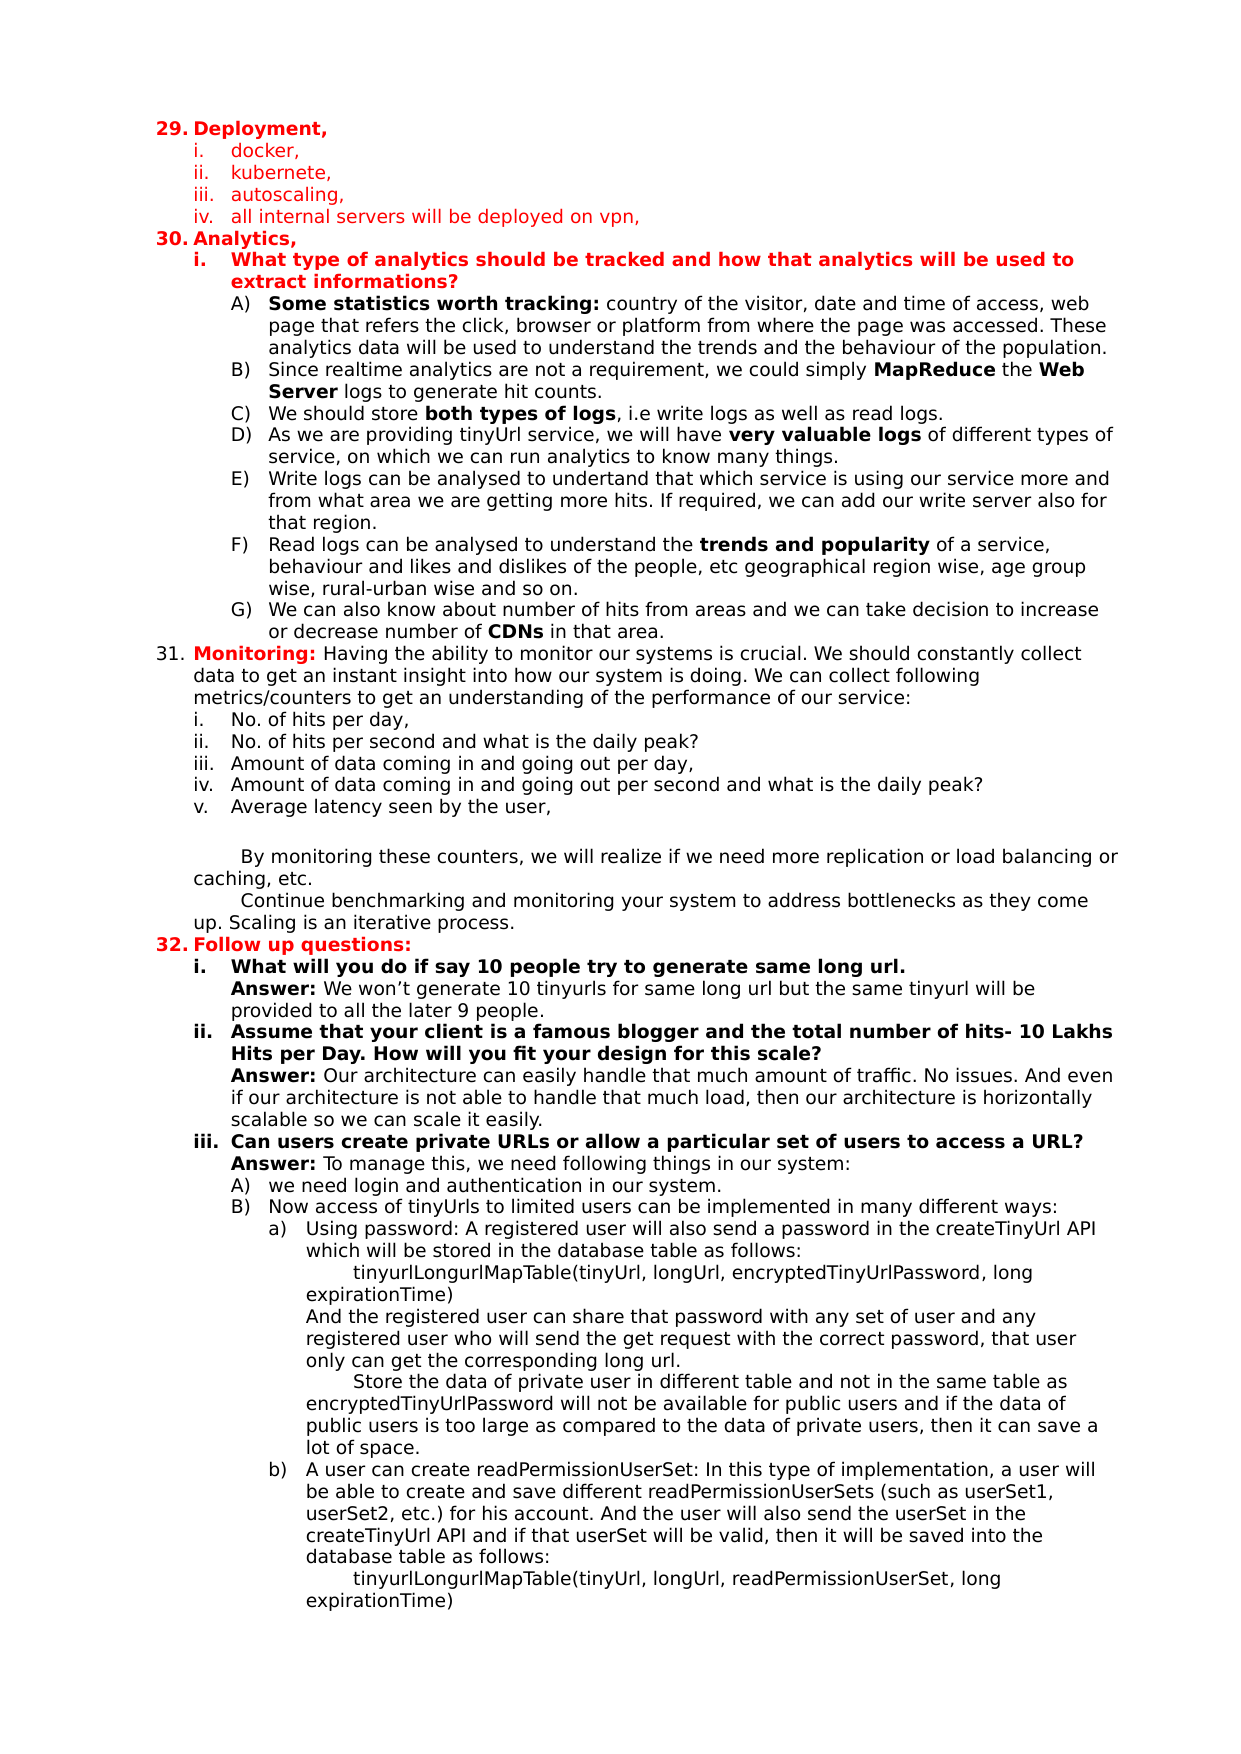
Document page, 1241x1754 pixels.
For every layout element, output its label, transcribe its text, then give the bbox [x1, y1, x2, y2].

list Write logs can be analysed to undertand that which service is using our service more and from what area we are getting more hits. If required, we can add our write server also for that region. [231, 468, 1122, 534]
list What will you do if say 10 people try to generate same long url. [193, 956, 1122, 978]
list Now access of tinyUrls to limited users can be implemented in many different ways: [231, 1196, 1122, 1218]
list Can users create private URLs or allow a particular set of users to access a URL? [193, 1131, 1122, 1153]
list We can also know about number of hits from areas and we can take decision to increase or decrease number of CDNs in that area. [231, 599, 1122, 643]
list Continue benchmarking and monitoring your system to address bottlenecks as they come up. Scaling is an iterative process. [156, 890, 1122, 934]
list Some statistics worth tracking: country of the visitor, date and time of access, web page that refers the click, browser or platform from where the page was accessed. These analytics data will be used to understand the trends and the behaviour of the population. [231, 293, 1122, 359]
list Assume that your client is a famous blogger and the total number of hits- 10 Lakhs Hits per Day. How will you fit your design for this scale? [193, 1021, 1122, 1065]
list Follow up questions: [156, 934, 1122, 956]
list Read logs can be analysed to understand the trends and popularity of a service, behaviour and likes and dislikes of the people, etc geographical region wise, age group wise, rural-urban wise and so on. [231, 534, 1122, 599]
list Answer: Our architecture can easily handle that much amount of traffic. No issues. And even if our architecture is not able to handle that much load, then our architecture is horizontally scalable so we can scale it easily. [193, 1065, 1122, 1131]
list Answer: To manage this, we need following things in our system: [193, 1153, 1122, 1174]
list docker, [193, 140, 1122, 162]
list And the registered user can share that password with any set of user and any registered user who will send the get request with the correct password, that user only can get the corresponding long url. [268, 1306, 1122, 1371]
list By monitoring these counters, we will realize if we need more replication or load balancing or caching, etc. [156, 846, 1122, 890]
list Store the data of private user in different table and not in the same table as encryptedTinyUrlPassword will not be available for public users and if the data of public users is too large as compared to the data of private users, then it can save a lot of space. [268, 1371, 1122, 1459]
list Since realtime analytics are not a requirement, we could simply MapReduce the Web Server logs to generate hit counts. [231, 359, 1122, 402]
list Average latency seen by the user, [193, 796, 1122, 818]
list we need login and authentication in our system. [231, 1174, 1122, 1196]
list tinyurlLongurlMapTable(tinyUrl, longUrl, encryptedTinyUrlPassword, long expirationTime) [268, 1262, 1122, 1306]
list tinyurlLongurlMapTable(tinyUrl, longUrl, readPermissionUserSet, long expirationTime) [268, 1568, 1122, 1612]
list autoscaling, [193, 184, 1122, 206]
list Deployment, [156, 118, 1122, 140]
list Amount of data coming in and going out per second and what is the daily peak? [193, 774, 1122, 796]
list No. of hits per day, [193, 709, 1122, 731]
list We should store both types of logs, i.e write logs as well as read logs. [231, 402, 1122, 424]
list Using password: A registered user will also send a password in the createTinyUrl API which will be stored in the database table as follows: [268, 1218, 1122, 1262]
list A user can create readPermissionUserSet: In this type of implementation, a user will be able to create and save different readPermissionUserSets (such as userSet1, userSet2, etc.) for his account. And the user will also send the userSet in the createTinyUrl API and if that userSet will be valid, then it will be saved into the database table as follows: [268, 1459, 1122, 1568]
list Analytics, [156, 227, 1122, 249]
list Monitoring: Having the ability to monitor our systems is crucial. We should constantly collect data to get an instant insight into how our system is doing. We can collect following metrics/counters to get an understanding of the performance of our service: [156, 643, 1122, 709]
list What type of analytics should be tracked and how that analytics will be used to extract informations? [193, 249, 1122, 293]
list kubernete, [193, 162, 1122, 184]
list As we are providing tinyUrl service, we will have very valuable logs of different types of service, on which we can run analytics to know many things. [231, 424, 1122, 468]
list all internal servers will be deployed on vpn, [193, 206, 1122, 227]
list No. of hits per second and what is the daily peak? [193, 731, 1122, 752]
list Amount of data coming in and going out per day, [193, 752, 1122, 774]
list Answer: We won’t generate 10 tinyurls for same long url but the same tinyurl will be provided to all the later 9 people. [193, 978, 1122, 1021]
